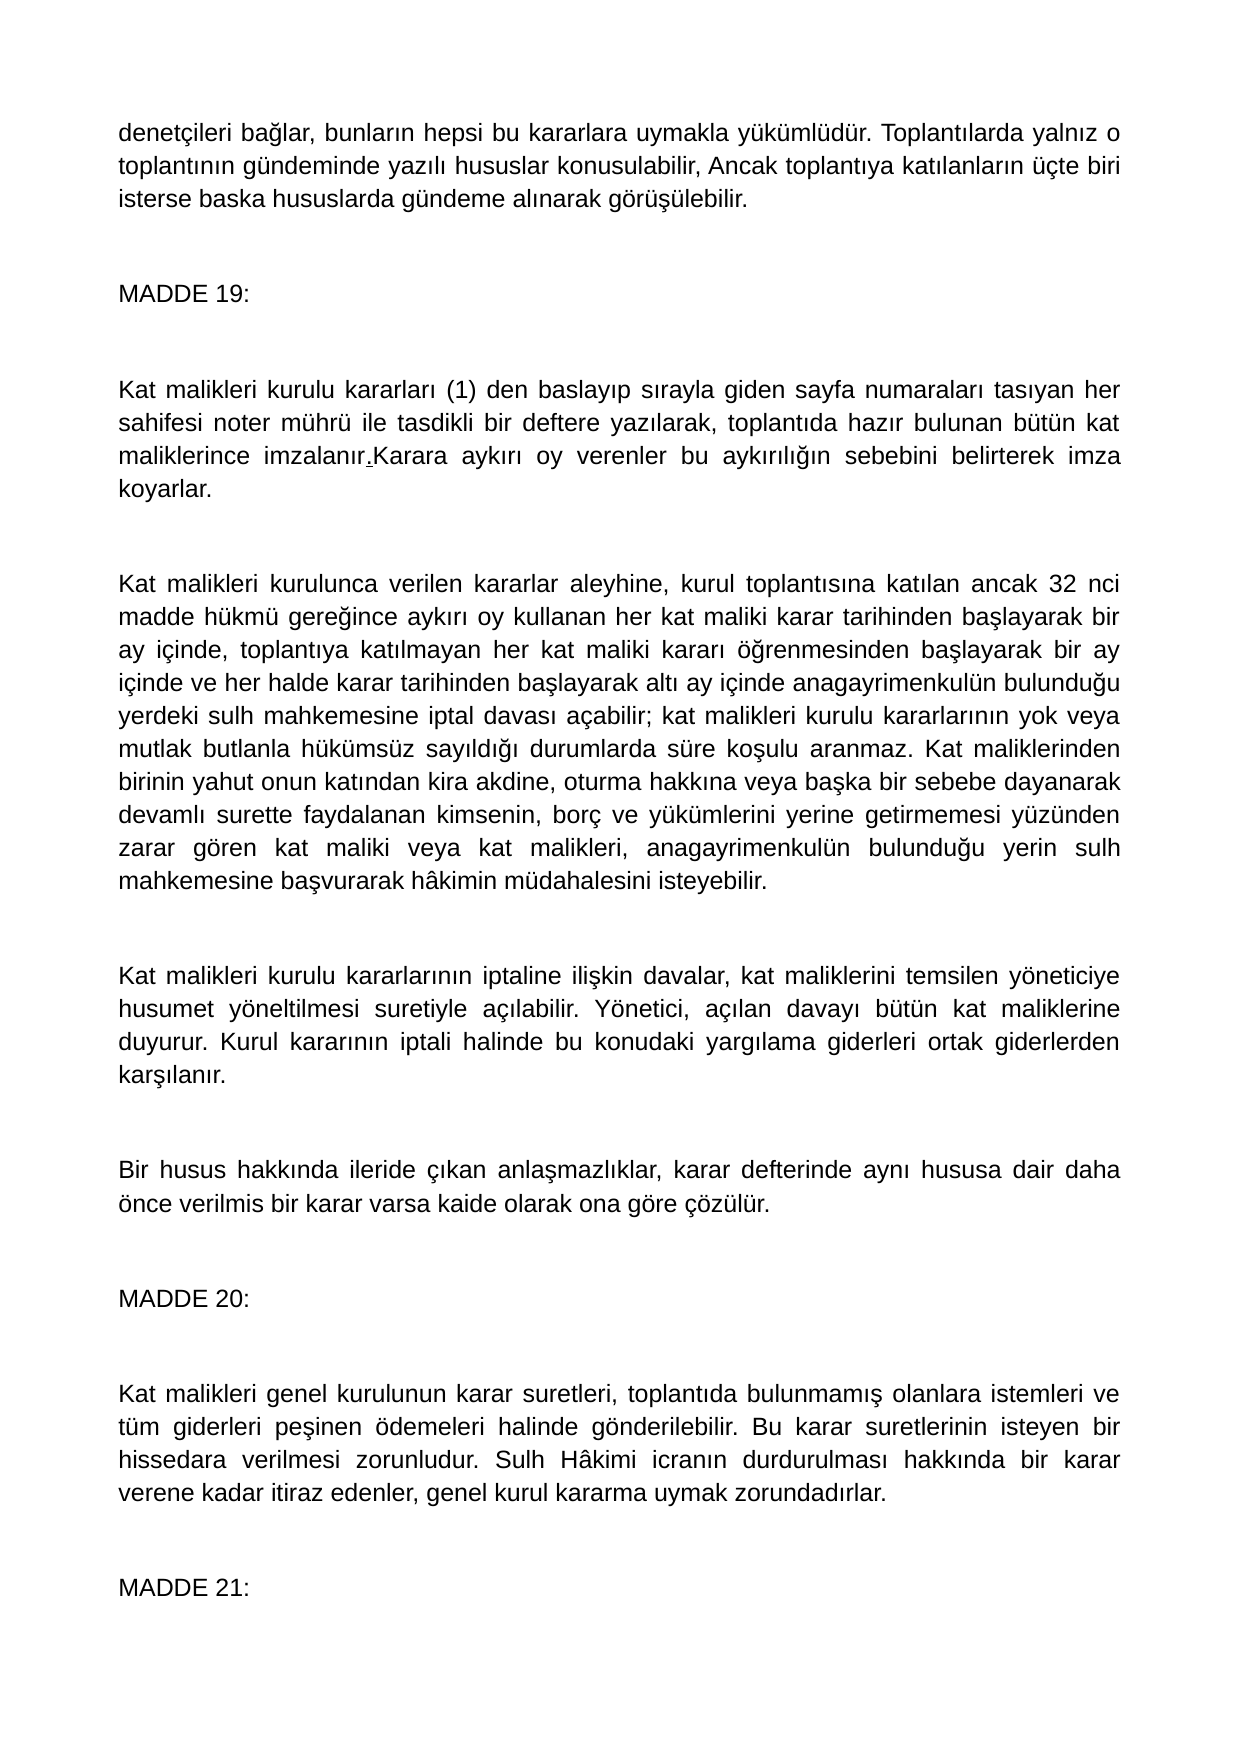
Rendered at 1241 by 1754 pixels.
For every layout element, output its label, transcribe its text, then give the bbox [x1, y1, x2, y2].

text MADDE 21: [118, 1573, 1122, 1602]
text denetçileri bağlar, bunların hepsi bu kararlara uymakla yükümlüdür. Toplantılarda yalnız o toplantının gündeminde yazılı hususlar konusulabilir, Ancak toplantıya katılanların üçte biri isterse baska hususlarda gündeme alınarak görüşülebilir. [118, 118, 1122, 213]
text Kat malikleri kurulu kararlarının iptaline ilişkin davalar, kat maliklerini temsilen yöneticiye husumet yöneltilmesi suretiyle açılabilir. Yönetici, açılan davayı bütün kat maliklerine duyurur. Kurul kararının iptali halinde bu konudaki yargılama giderleri ortak giderlerden karşılanır. [118, 961, 1122, 1089]
text Kat malikleri kurulu kararları (1) den baslayıp sırayla giden sayfa numaraları tasıyan her sahifesi noter mührü ile tasdikli bir deftere yazılarak, toplantıda hazır bulunan bütün kat maliklerince imzalanır.Karara aykırı oy verenler bu aykırılığın sebebini belirterek imza koyarlar. [118, 374, 1122, 502]
text Bir husus hakkında ileride çıkan anlaşmazlıklar, karar defterinde aynı hususa dair daha önce verilmis bir karar varsa kaide olarak ona göre çözülür. [118, 1156, 1122, 1217]
text Kat malikleri kurulunca verilen kararlar aleyhine, kurul toplantısına katılan ancak 32 nci madde hükmü gereğince aykırı oy kullanan her kat maliki karar tarihinden başlayarak bir ay içinde, toplantıya katılmayan her kat maliki kararı öğrenmesinden başlayarak bir ay içinde ve her halde karar tarihinden başlayarak altı ay içinde anagayrimenkulün bulunduğu yerdeki sulh mahkemesine iptal davası açabilir; kat malikleri kurulu kararlarının yok veya mutlak butlanla hükümsüz sayıldığı durumlarda süre koşulu aranmaz. Kat maliklerinden birinin yahut onun katından kira akdine, oturma hakkına veya başka bir sebebe dayanarak devamlı surette faydalanan kimsenin, borç ve yükümlerini yerine getirmemesi yüzünden zarar gören kat maliki veya kat malikleri, anagayrimenkulün bulunduğu yerin sulh mahkemesine başvurarak hâkimin müdahalesini isteyebilir. [118, 569, 1122, 895]
text Kat malikleri genel kurulunun karar suretleri, toplantıda bulunmamış olanlara istemleri ve tüm giderleri peşinen ödemeleri halinde gönderilebilir. Bu karar suretlerinin isteyen bir hissedara verilmesi zorunludur. Sulh Hâkimi icranın durdurulması hakkında bir karar verene kadar itiraz edenler, genel kurul kararma uymak zorundadırlar. [118, 1379, 1122, 1507]
text MADDE 19: [118, 279, 1122, 308]
text MADDE 20: [118, 1284, 1122, 1312]
